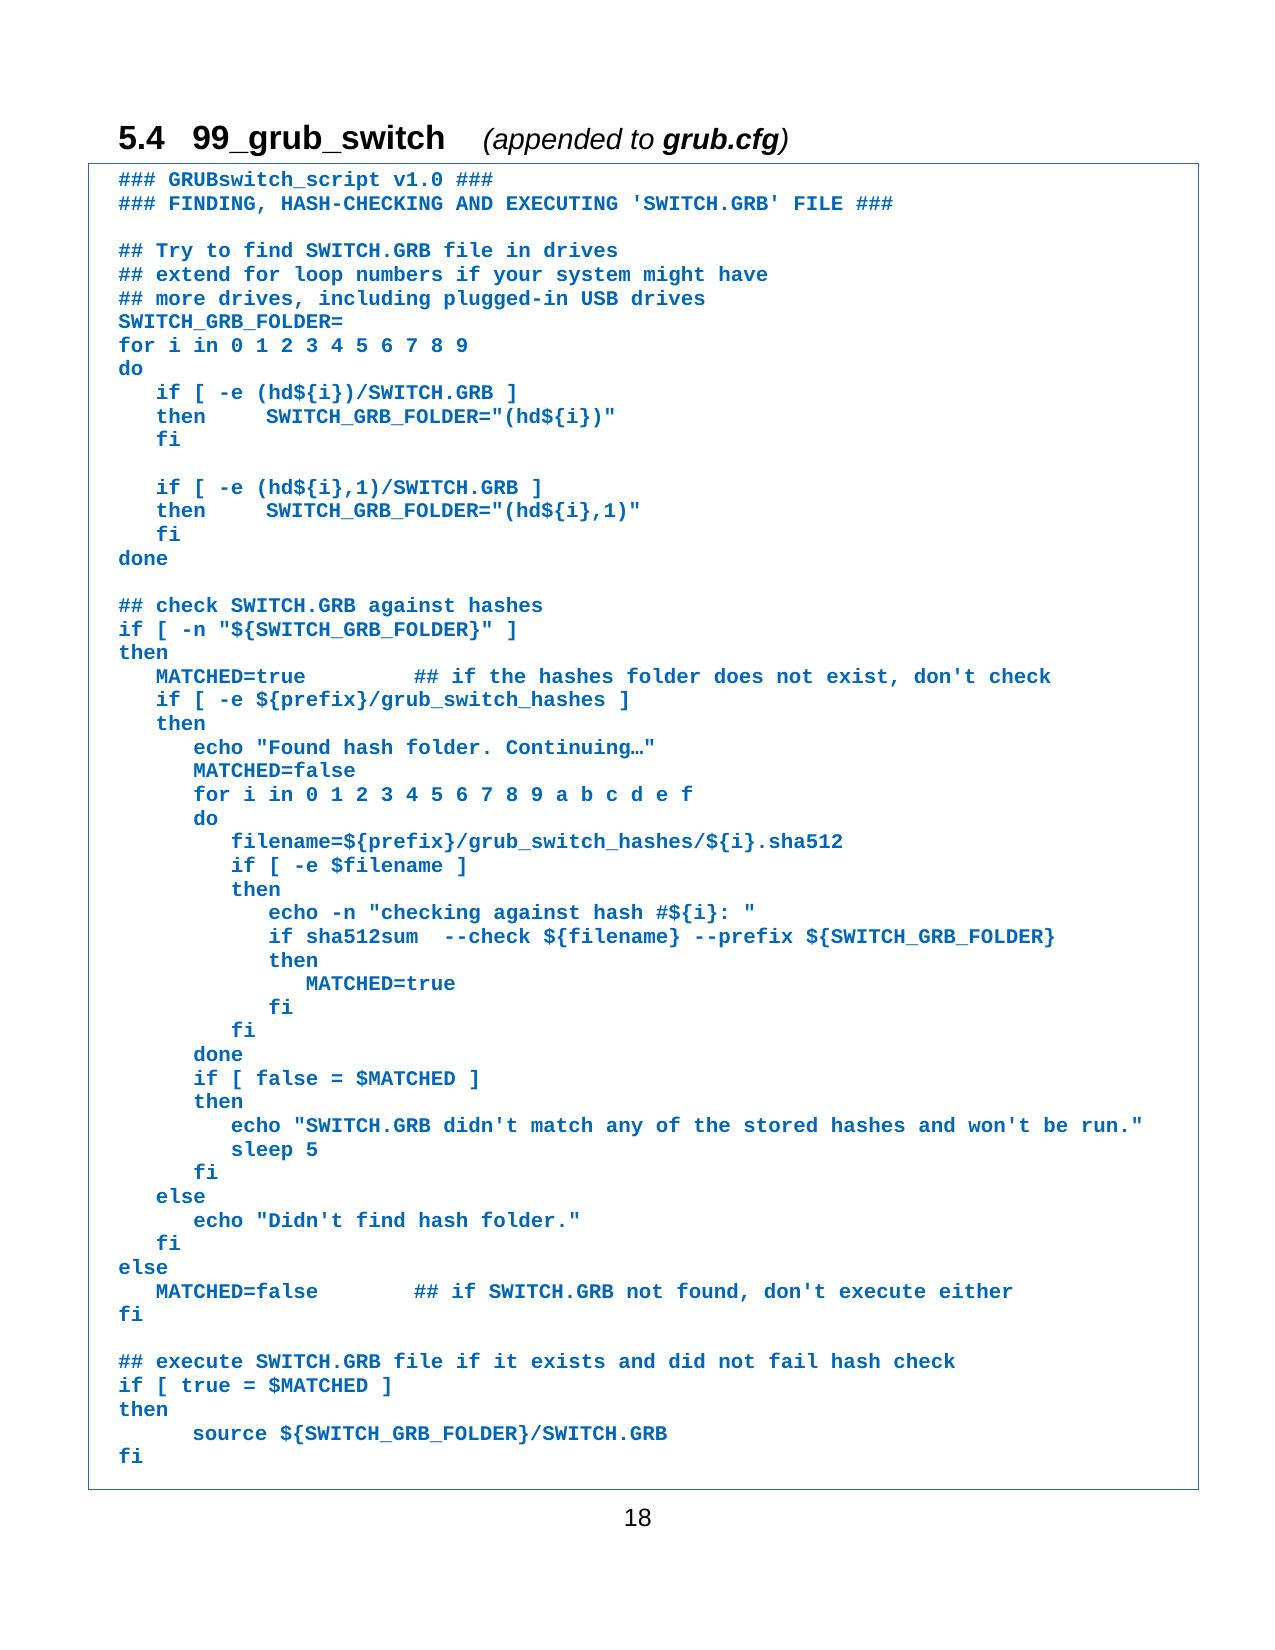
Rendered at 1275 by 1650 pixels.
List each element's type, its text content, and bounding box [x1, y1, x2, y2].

text ### GRUBswitch_script v1.0 ### ### FINDING, HASH-CHECKING AND EXECUTING 'SWITCH.GRB' FILE ### ## Try to find SWITCH.GRB file in drives ## extend for loop numbers if your system might have ## more drives, including plugged-in USB drives SWITCH_GRB_FOLDER= for i in 0 1 2 3 4 5 6 7 8 9 do if [ -e (hd${i})/SWITCH.GRB ] then SWITCH_GRB_FOLDER="(hd${i})" fi if [ -e (hd${i},1)/SWITCH.GRB ] then SWITCH_GRB_FOLDER="(hd${i},1)" fi done ## check SWITCH.GRB against hashes if [ -n "${SWITCH_GRB_FOLDER}" ] then MATCHED=true ## if the hashes folder does not exist, don't check if [ -e ${prefix}/grub_switch_hashes ] then echo "Found hash folder. Continuing…" MATCHED=false for i in 0 1 2 3 4 5 6 7 8 9 a b c d e f do filename=${prefix}/grub_switch_hashes/${i}.sha512 if [ -e $filename ] then echo -n "checking against hash #${i}: " if sha512sum --check ${filename} --prefix ${SWITCH_GRB_FOLDER} then MATCHED=true fi fi done if [ false = $MATCHED ] then echo "SWITCH.GRB didn't match any of the stored hashes and won't be run." sleep 5 fi else echo "Didn't find hash folder." fi else MATCHED=false ## if SWITCH.GRB not found, don't execute either fi ## execute SWITCH.GRB file if it exists and did not fail hash check if [ true = $MATCHED ] then source ${SWITCH_GRB_FOLDER}/SWITCH.GRB fi [118, 169, 1157, 1470]
subtitle 99_grub_switch (appended to grub.cfg) [118, 118, 1157, 157]
